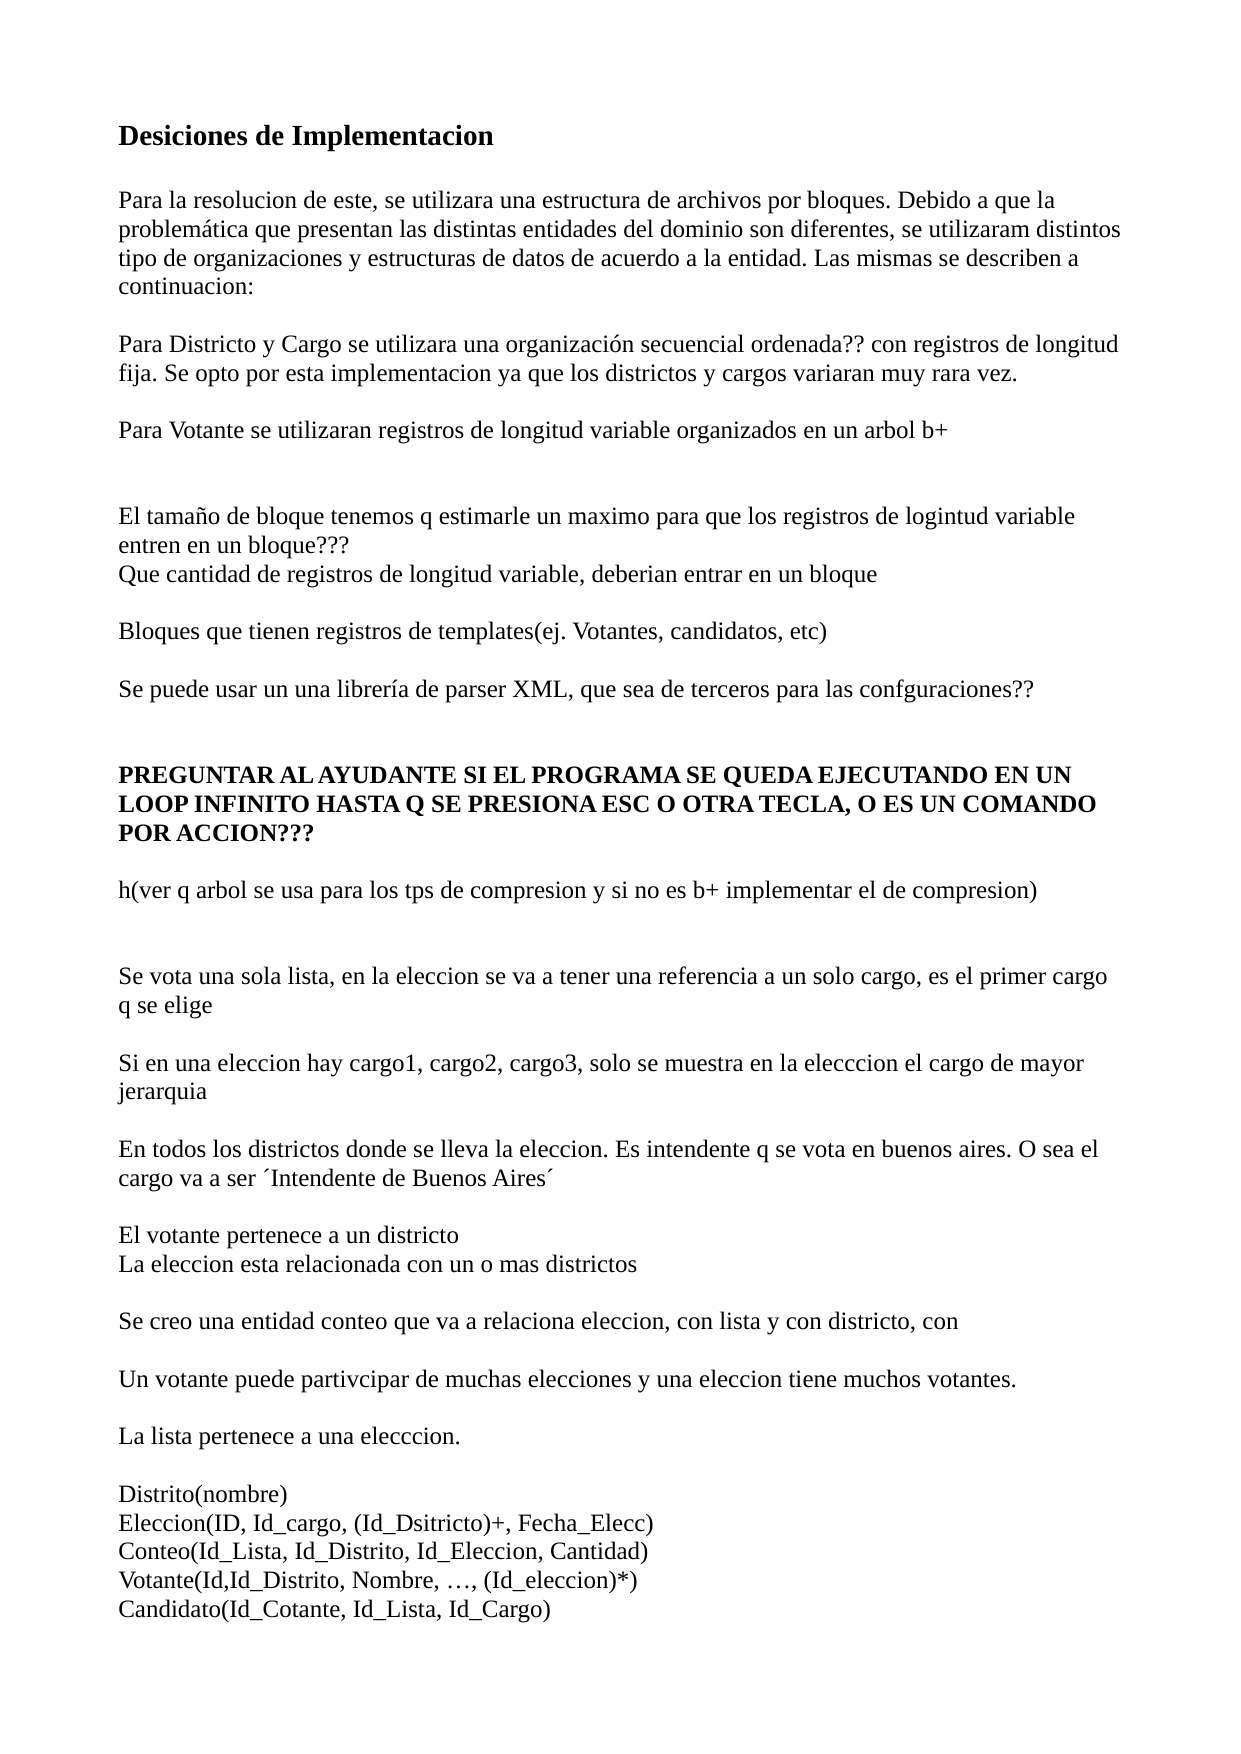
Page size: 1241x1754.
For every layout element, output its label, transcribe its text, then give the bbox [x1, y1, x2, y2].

text Desiciones de Implementacion [118, 118, 1122, 152]
text Candidato(Id_Cotante, Id_Lista, Id_Cargo) [118, 1594, 1122, 1623]
text La lista pertenece a una elecccion. [118, 1421, 1122, 1450]
text Si en una eleccion hay cargo1, cargo2, cargo3, solo se muestra en la elecccion el cargo de mayor jerarquia [118, 1048, 1122, 1105]
text Un votante puede partivcipar de muchas elecciones y una eleccion tiene muchos votantes. [118, 1364, 1122, 1393]
text Para Votante se utilizaran registros de longitud variable organizados en un arbol b+ [118, 415, 1122, 444]
text h(ver q arbol se usa para los tps de compresion y si no es b+ implementar el de compresion) [118, 875, 1122, 904]
text PREGUNTAR AL AYUDANTE SI EL PROGRAMA SE QUEDA EJECUTANDO EN UN LOOP INFINITO HASTA Q SE PRESIONA ESC O OTRA TECLA, O ES UN COMANDO POR ACCION??? [118, 760, 1122, 846]
text Para Districto y Cargo se utilizara una organización secuencial ordenada?? con registros de longitud fija. Se opto por esta implementacion ya que los districtos y cargos variaran muy rara vez. [118, 329, 1122, 386]
text Se puede usar un una librería de parser XML, que sea de terceros para las confguraciones?? [118, 674, 1122, 703]
text Conteo(Id_Lista, Id_Distrito, Id_Eleccion, Cantidad) [118, 1536, 1122, 1565]
text Eleccion(ID, Id_cargo, (Id_Dsitricto)+, Fecha_Elecc) [118, 1508, 1122, 1536]
text Que cantidad de registros de longitud variable, deberian entrar en un bloque [118, 559, 1122, 588]
text Para la resolucion de este, se utilizara una estructura de archivos por bloques. Debido a que la problemática que presentan las distintas entidades del dominio son diferentes, se utilizaram distintos tipo de organizaciones y estructuras de datos de acuerdo a la entidad. Las mismas se describen a continuacion: [118, 185, 1122, 300]
text La eleccion esta relacionada con un o mas districtos [118, 1249, 1122, 1278]
text El tamaño de bloque tenemos q estimarle un maximo para que los registros de logintud variable entren en un bloque??? [118, 501, 1122, 559]
text Se vota una sola lista, en la eleccion se va a tener una referencia a un solo cargo, es el primer cargo q se elige [118, 961, 1122, 1019]
text Bloques que tienen registros de templates(ej. Votantes, candidatos, etc) [118, 616, 1122, 645]
text El votante pertenece a un districto [118, 1220, 1122, 1249]
text En todos los districtos donde se lleva la eleccion. Es intendente q se vota en buenos aires. O sea el cargo va a ser ´Intendente de Buenos Aires´ [118, 1134, 1122, 1191]
text Se creo una entidad conteo que va a relaciona eleccion, con lista y con districto, con [118, 1306, 1122, 1335]
text Distrito(nombre) [118, 1479, 1122, 1508]
text Votante(Id,Id_Distrito, Nombre, …, (Id_eleccion)*) [118, 1565, 1122, 1594]
